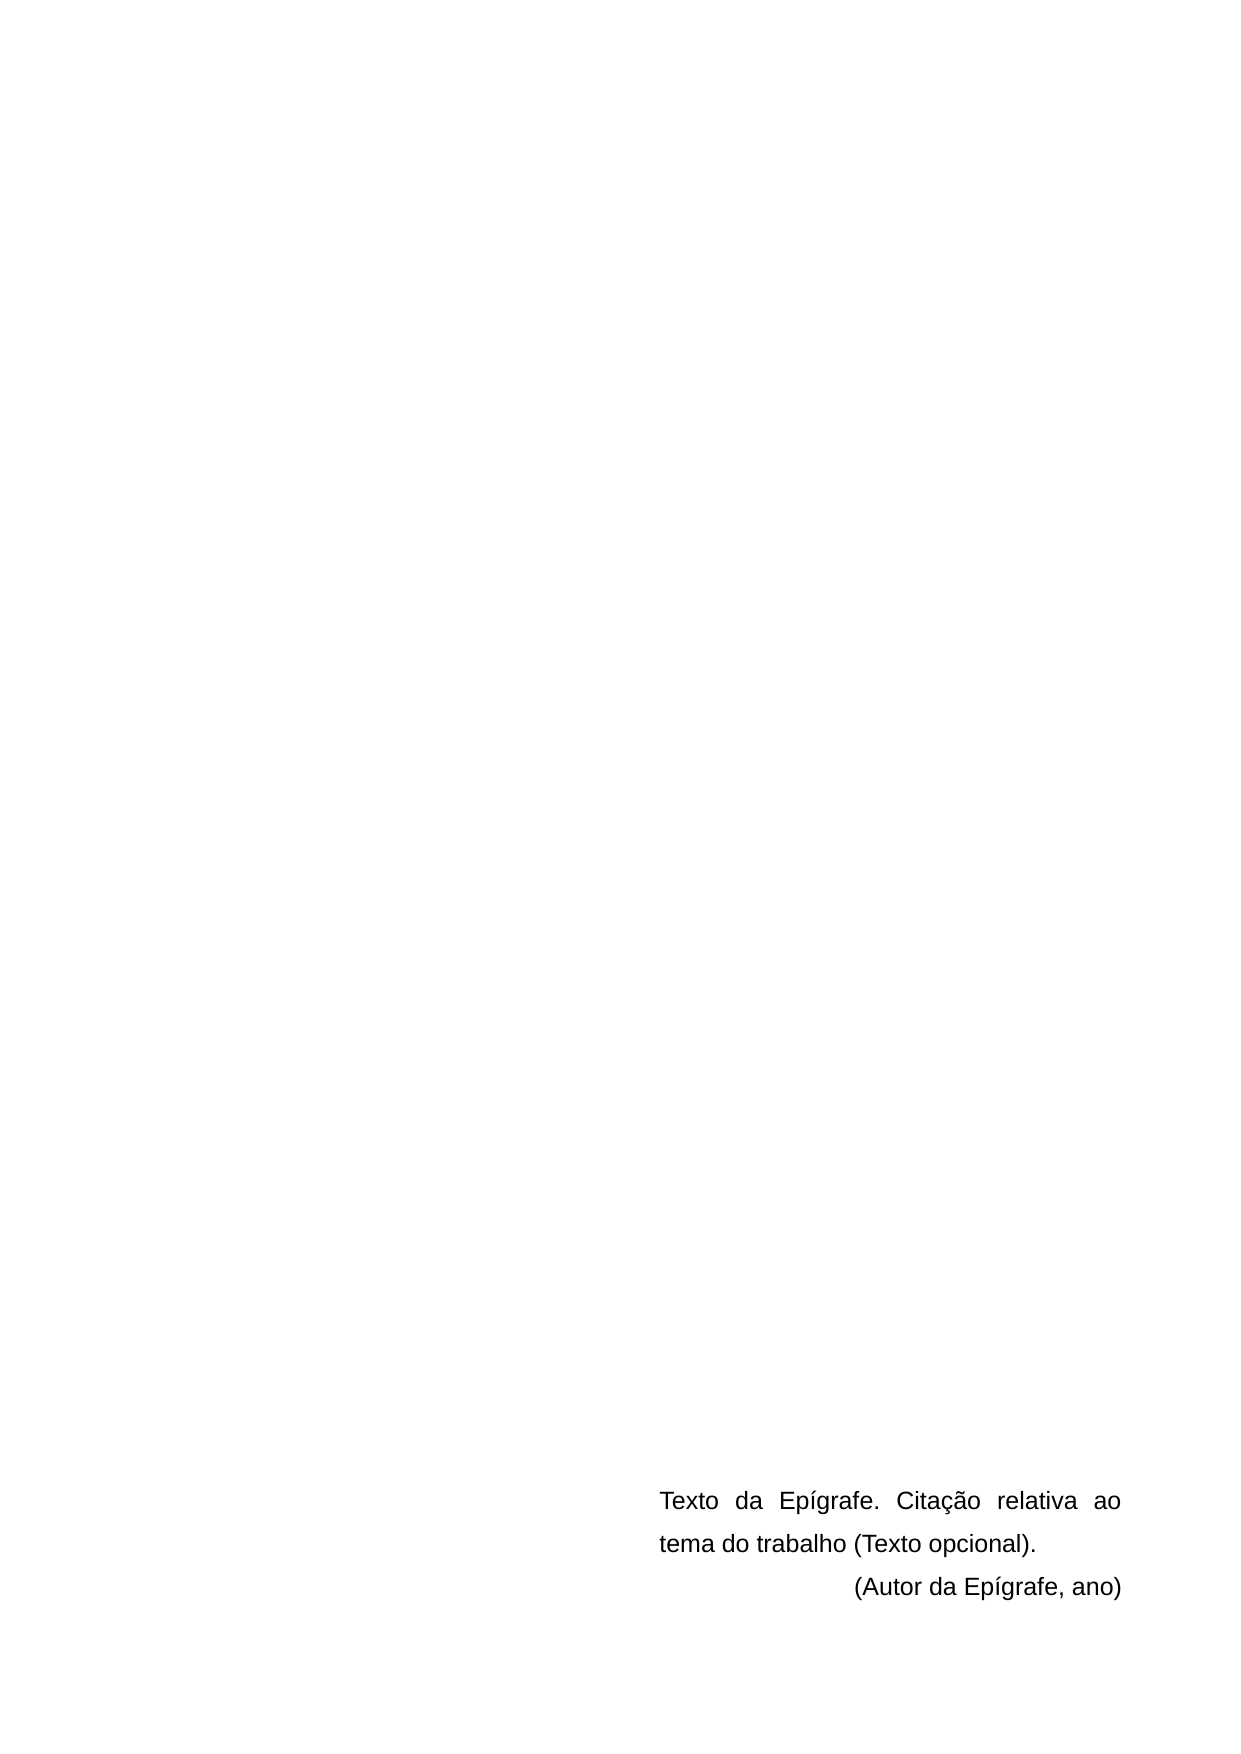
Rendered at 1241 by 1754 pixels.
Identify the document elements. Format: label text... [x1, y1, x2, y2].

text (Autor da Epígrafe, ano) [541, 1572, 1122, 1601]
text Texto da Epígrafe. Citação relativa ao tema do trabalho (Texto opcional). [659, 1486, 1122, 1558]
